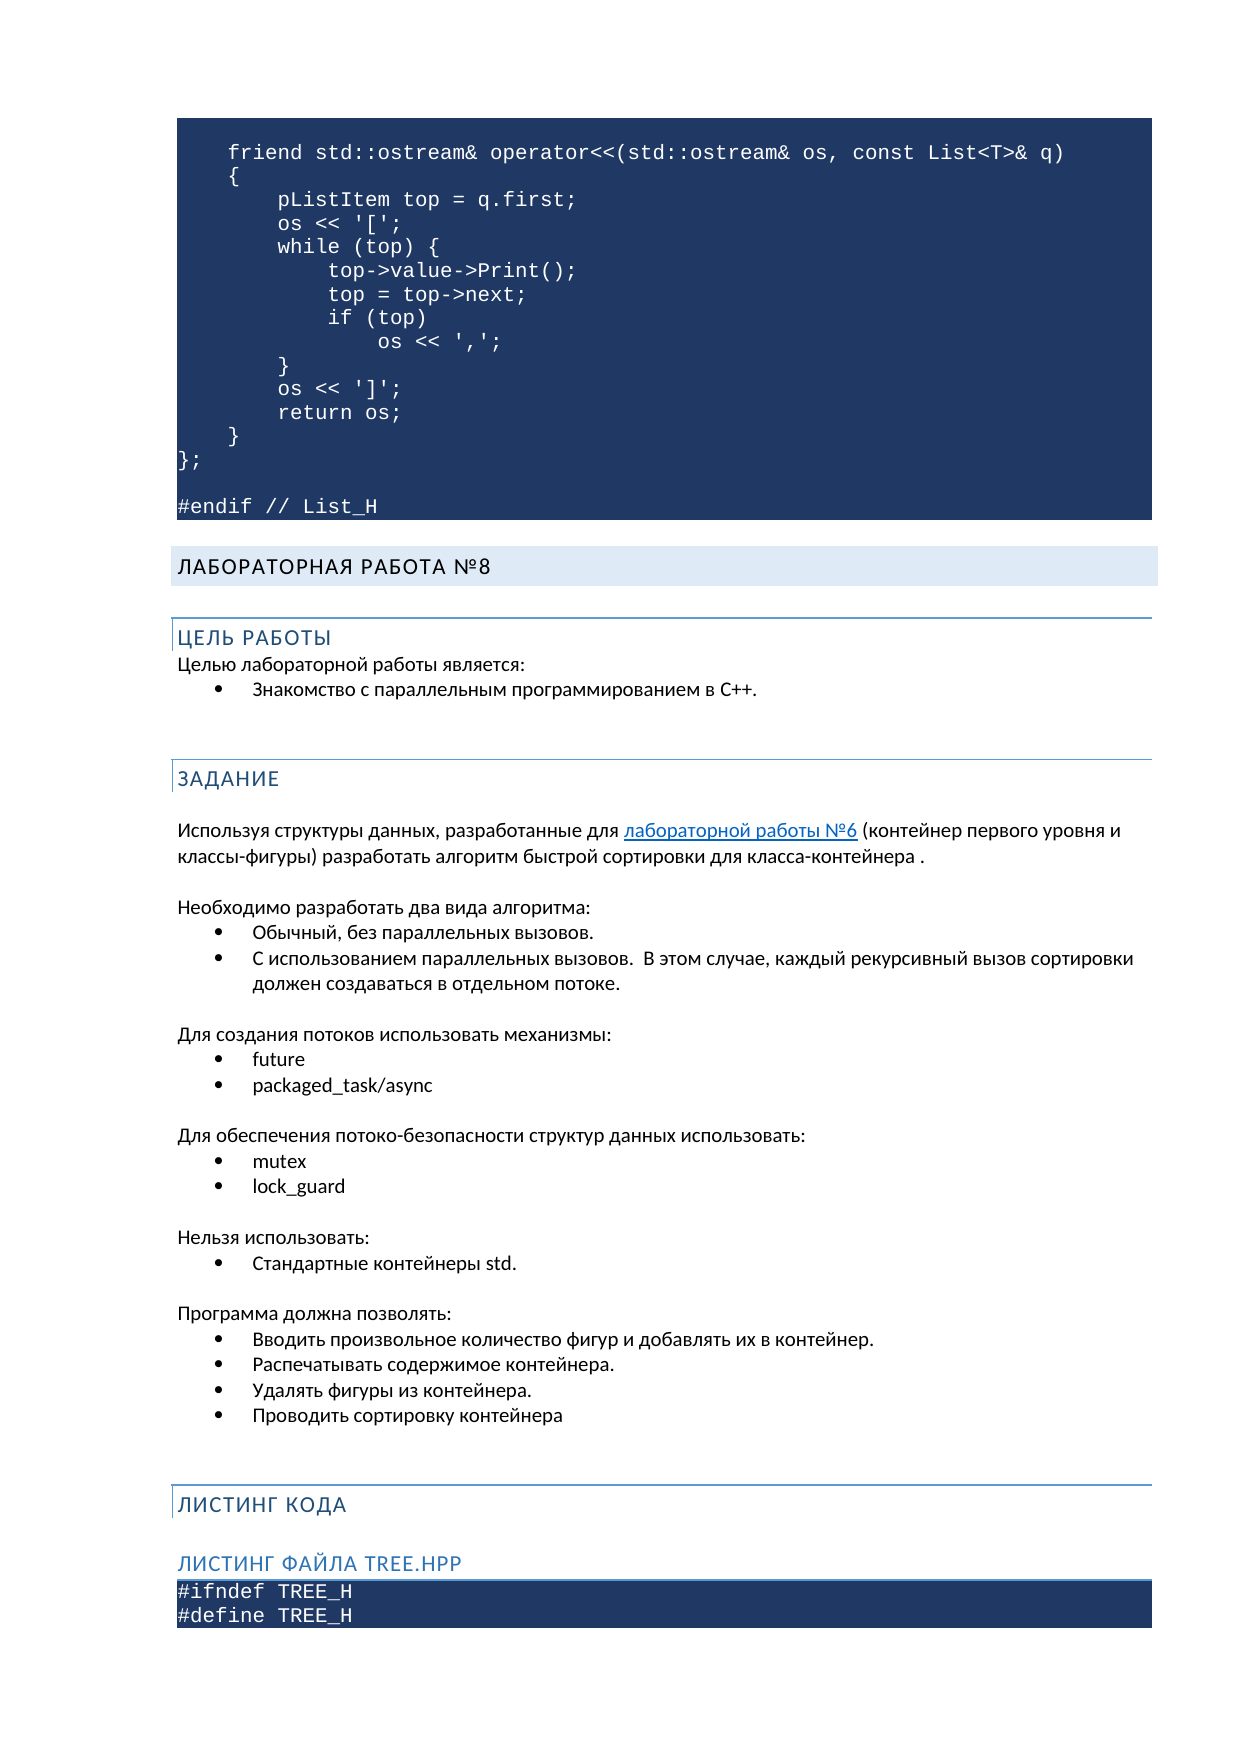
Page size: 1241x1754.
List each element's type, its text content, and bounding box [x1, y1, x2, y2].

text Необходимо разработать два вида алгоритма: [177, 894, 1152, 919]
text return os; [177, 402, 1152, 426]
text } [177, 426, 1152, 449]
subtitle Цель работы [173, 619, 1152, 651]
text os << '['; [177, 213, 1152, 236]
text top->value->Print(); [177, 260, 1152, 284]
text os << ']'; [177, 378, 1152, 402]
text } [177, 354, 1152, 378]
text Нельзя использовать: [177, 1224, 1152, 1250]
text Используя структуры данных, разработанные для лабораторной работы №6 (контейнер первого уровня и классы-фигуры) разработать алгоритм быстрой сортировки для класса-контейнера . [177, 818, 1152, 868]
text Целью лабораторной работы является: [177, 651, 1152, 676]
subtitle Листинг файла Tree.hpp [177, 1549, 1152, 1579]
text Для создания потоков использовать механизмы: [177, 1021, 1152, 1046]
list lock_guard [215, 1173, 1152, 1199]
text Программа должна позволять: [177, 1301, 1152, 1326]
text { [177, 165, 1152, 189]
subtitle Лабораторная работа №8 [177, 552, 1152, 580]
list Удалять фигуры из контейнера. [215, 1377, 1152, 1402]
text if (top) [177, 307, 1152, 331]
list Вводить произвольное количество фигур и добавлять их в контейнер. [215, 1326, 1152, 1351]
list future [215, 1046, 1152, 1072]
text pListItem top = q.first; [177, 189, 1152, 213]
text #define TREE_H [177, 1605, 1152, 1628]
text friend std::ostream& operator<<(std::ostream& os, const List<T>& q) [177, 142, 1152, 165]
subtitle Листинг кода [173, 1486, 1152, 1518]
text Для обеспечения потоко-безопасности структур данных использовать: [177, 1123, 1152, 1148]
list С использованием параллельных вызовов. В этом случае, каждый рекурсивный вызов сортировки должен создаваться в отдельном потоке. [215, 945, 1152, 996]
list Знакомство с параллельным программированием в C++. [215, 676, 1152, 702]
list Проводить сортировку контейнера [215, 1402, 1152, 1428]
list Обычный, без параллельных вызовов. [215, 919, 1152, 945]
text top = top->next; [177, 284, 1152, 307]
list packaged_task/async [215, 1072, 1152, 1097]
text #endif // List_H [177, 496, 1152, 520]
list Распечатывать содержимое контейнера. [215, 1351, 1152, 1377]
list mutex [215, 1148, 1152, 1173]
text os << ','; [177, 331, 1152, 354]
subtitle Задание [173, 760, 1152, 792]
text while (top) { [177, 236, 1152, 260]
text #ifndef TREE_H [177, 1581, 1152, 1605]
list Стандартные контейнеры std. [215, 1250, 1152, 1275]
text }; [177, 449, 1152, 473]
